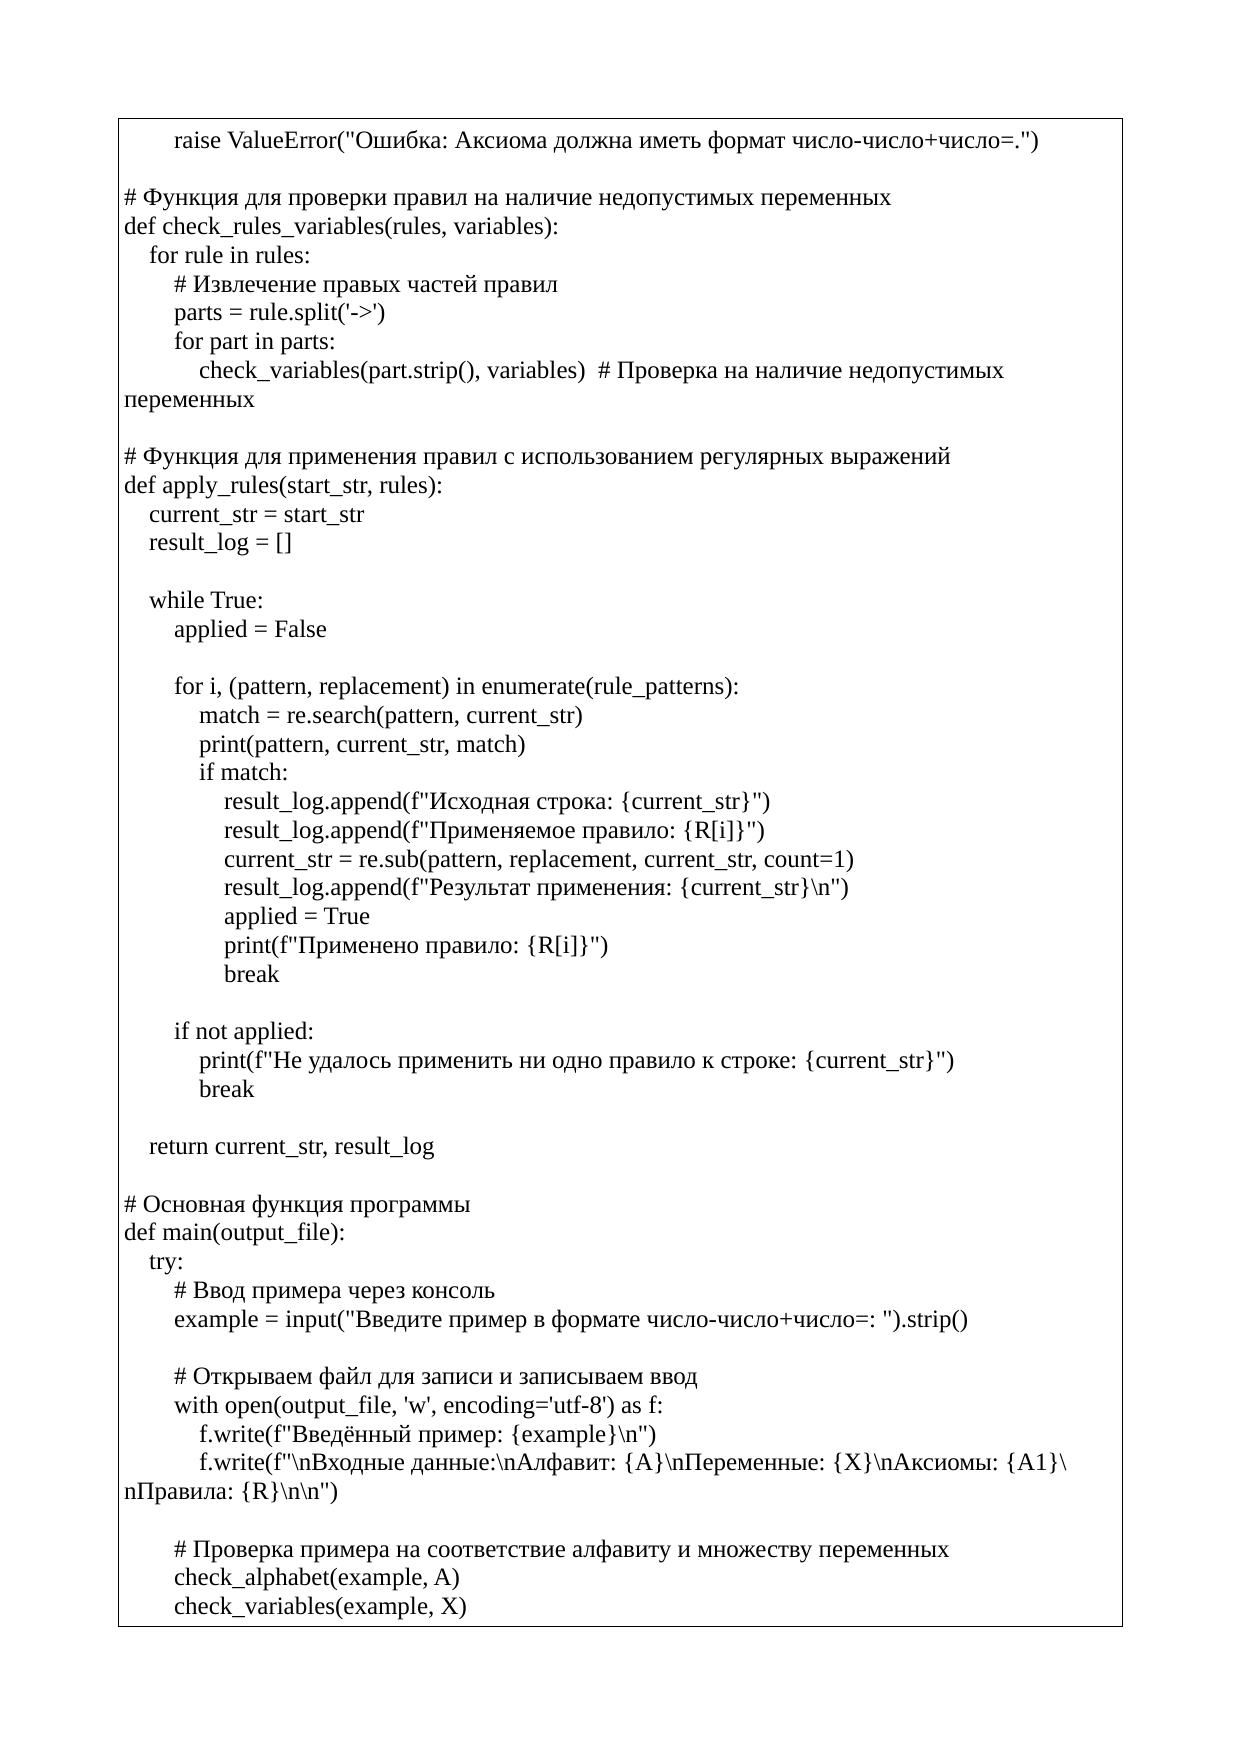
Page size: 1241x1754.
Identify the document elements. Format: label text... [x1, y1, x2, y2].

table_header raise ValueError("Ошибка: Аксиома должна иметь формат число-число+число=.") # Функция для проверки правил на наличие недопустимых переменных def check_rules_variables(rules, variables): for rule in rules: # Извлечение правых частей правил parts = rule.split('->') for part in parts: check_variables(part.strip(), variables) # Проверка на наличие недопустимых переменных # Функция для применения правил с использованием регулярных выражений def apply_rules(start_str, rules): current_str = start_str result_log = [] while True: applied = False for i, (pattern, replacement) in enumerate(rule_patterns): match = re.search(pattern, current_str) print(pattern, current_str, match) if match: result_log.append(f"Исходная строка: {current_str}") result_log.append(f"Применяемое правило: {R[i]}") current_str = re.sub(pattern, replacement, current_str, count=1) result_log.append(f"Результат применения: {current_str}\n") applied = True print(f"Применено правило: {R[i]}") break if not applied: print(f"Не удалось применить ни одно правило к строке: {current_str}") break return current_str, result_log # Основная функция программы def main(output_file): try: # Ввод примера через консоль example = input("Введите пример в формате число-число+число=: ").strip() # Открываем файл для записи и записываем ввод with open(output_file, 'w', encoding='utf-8') as f: f.write(f"Введённый пример: {example}\n") f.write(f"\nВходные данные:\nАлфавит: {A}\nПеременные: {X}\nАксиомы: {A1}\nПравила: {R}\n\n") # Проверка примера на соответствие алфавиту и множеству переменных check_alphabet(example, A) check_variables(example, X) [119, 119, 1122, 1626]
